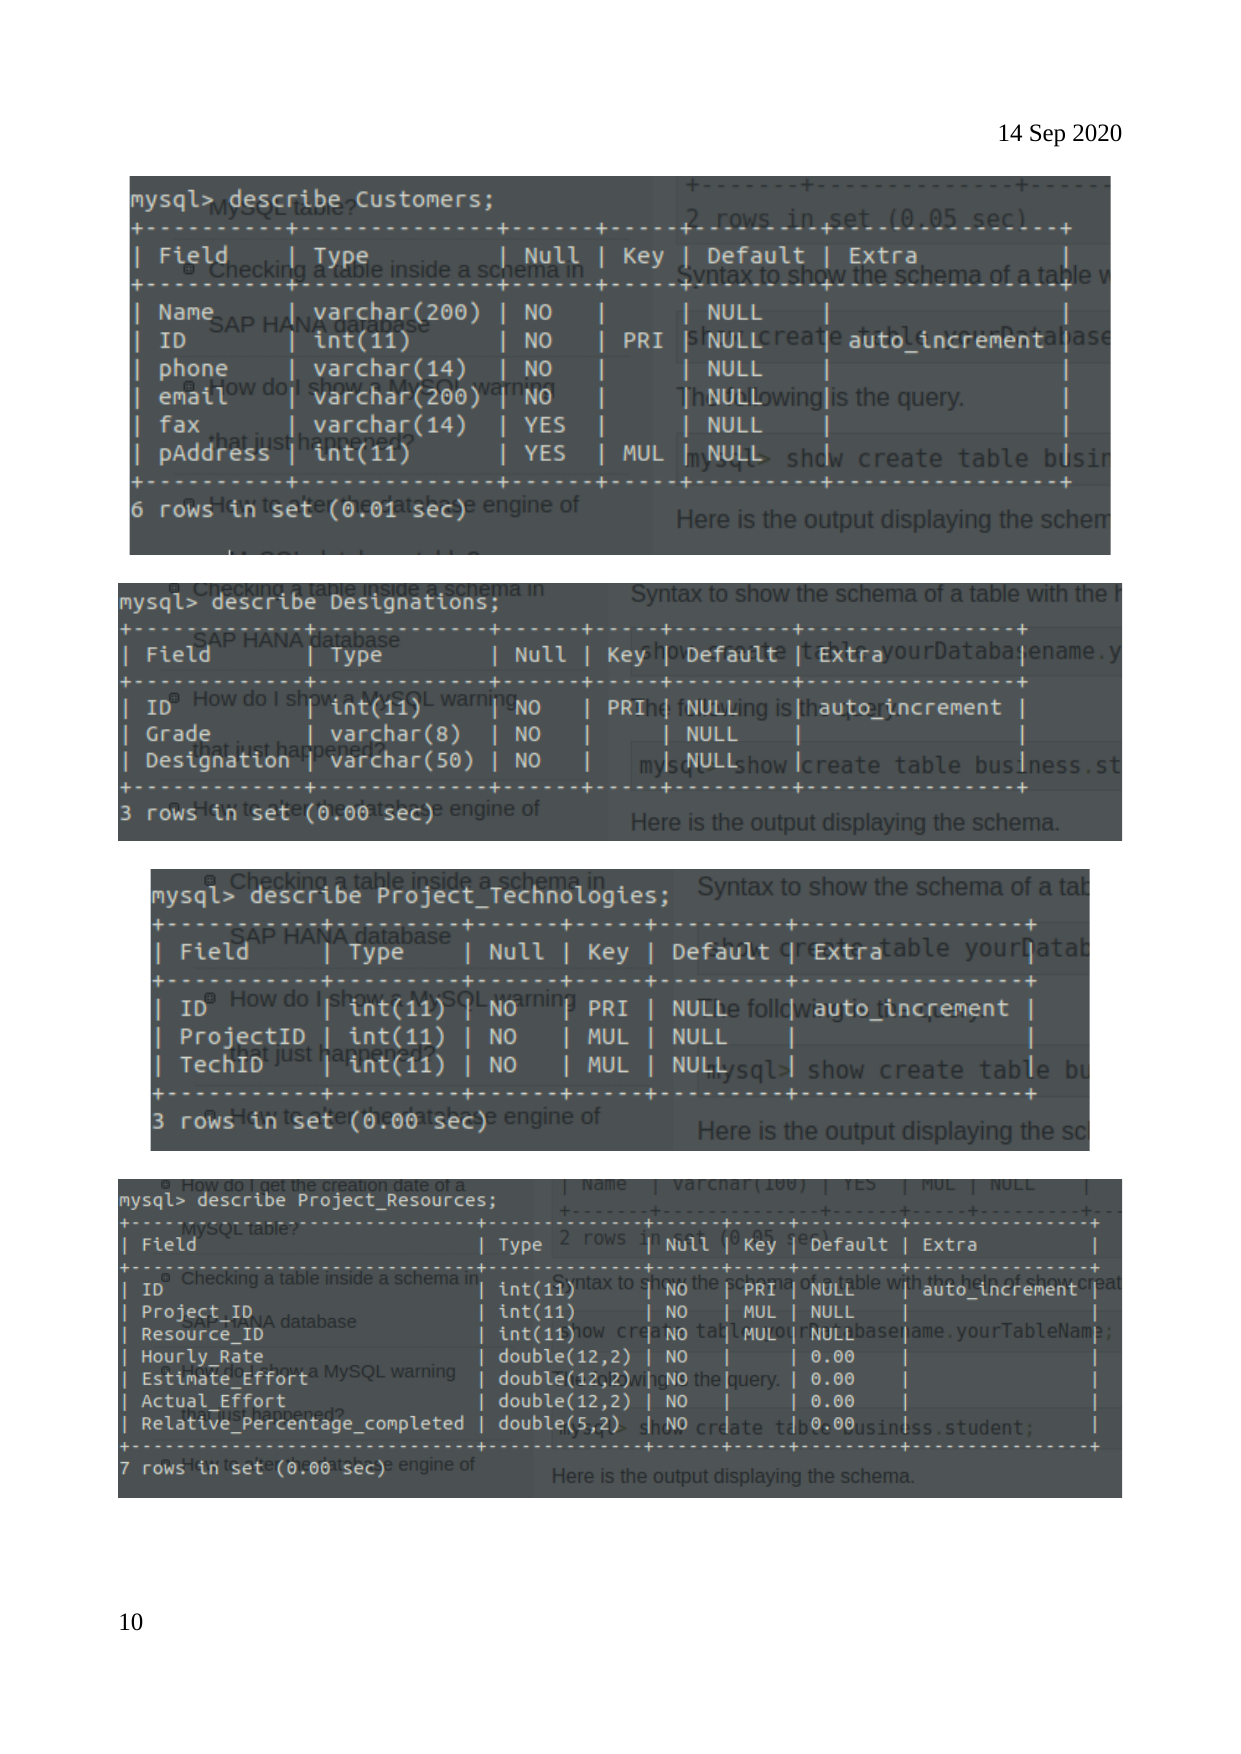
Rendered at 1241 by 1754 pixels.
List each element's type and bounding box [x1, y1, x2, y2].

picture [150, 869, 1090, 1151]
picture [129, 176, 1111, 555]
picture [118, 583, 1123, 841]
picture [118, 1179, 1123, 1498]
